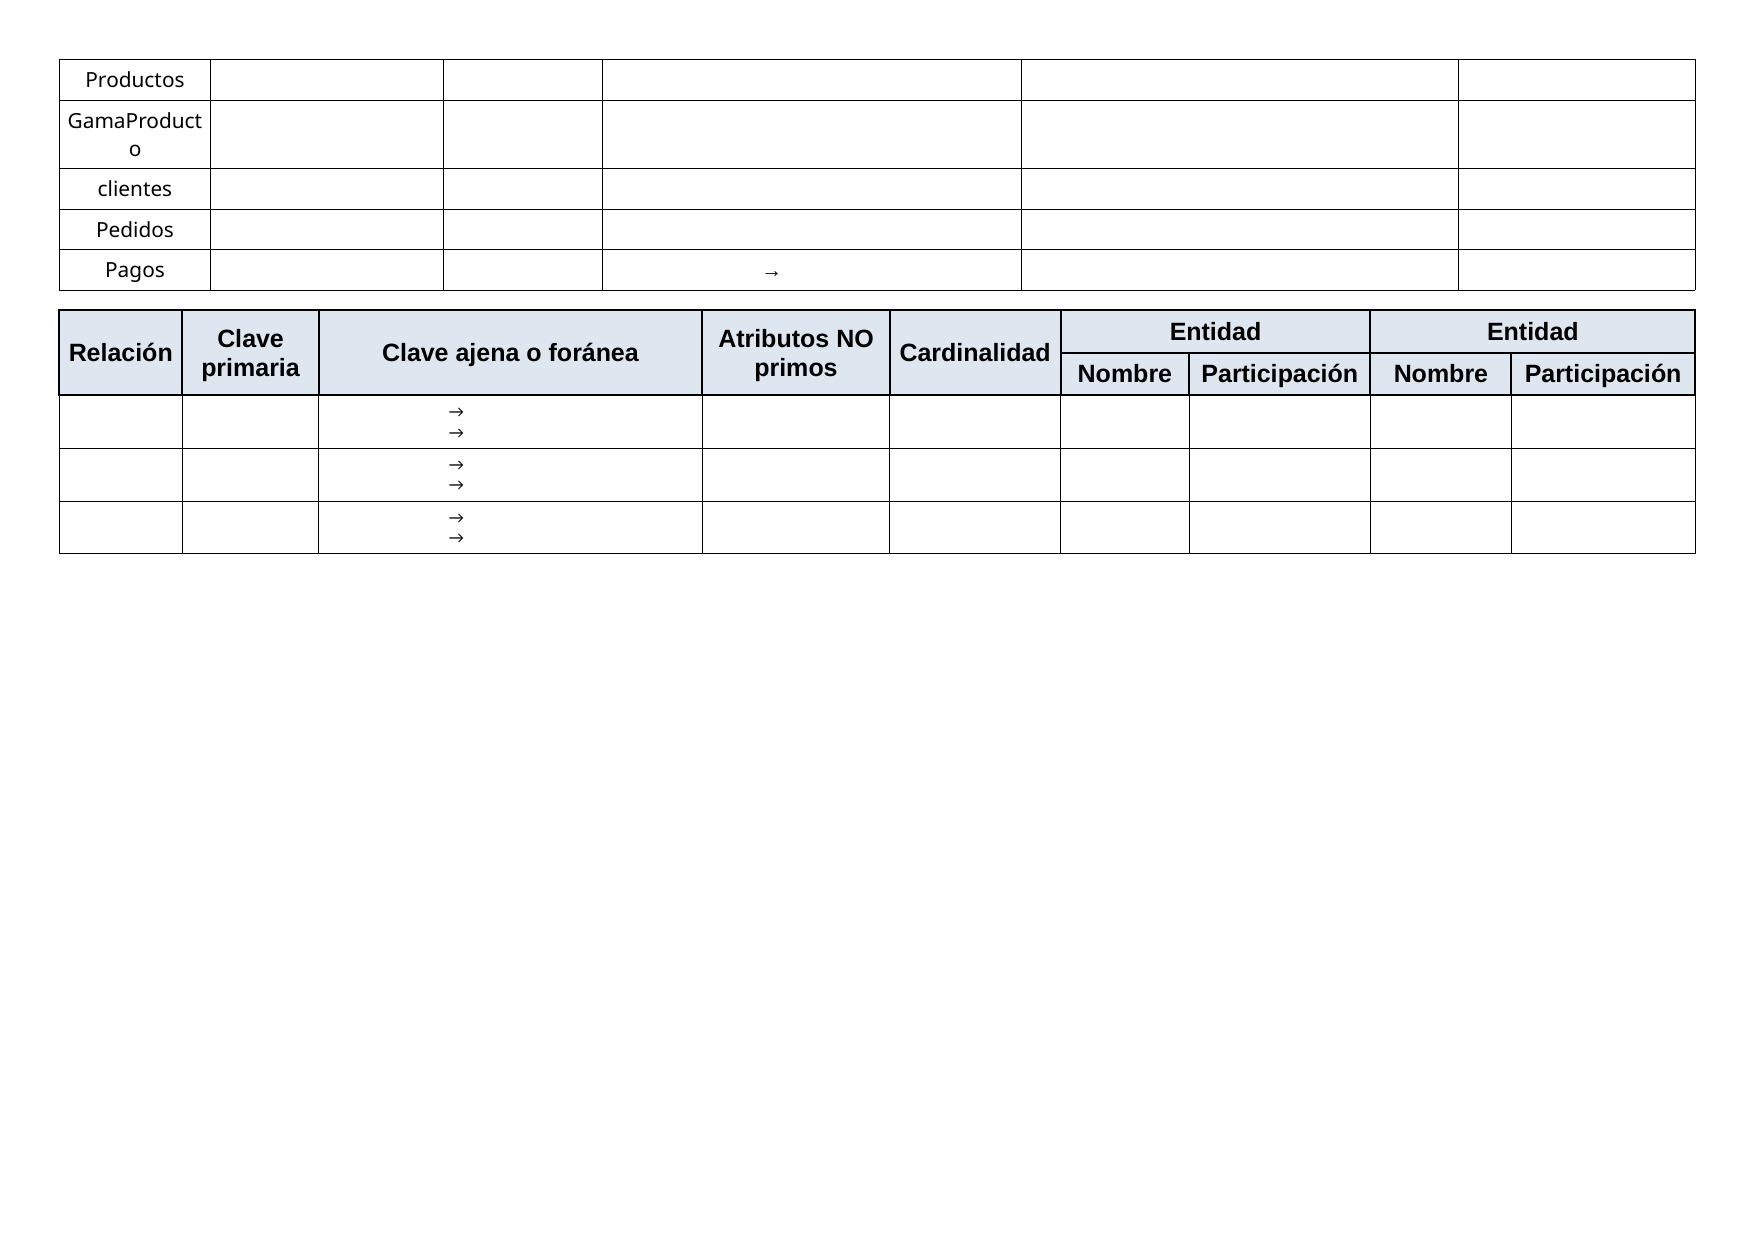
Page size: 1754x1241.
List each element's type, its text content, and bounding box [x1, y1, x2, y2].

table_cell →→ [443, 449, 466, 501]
table_cell [1190, 396, 1370, 448]
table_cell [603, 101, 755, 168]
table_header Clave ajena o foránea [320, 311, 701, 394]
table_cell [1459, 60, 1695, 99]
table_cell Pagos [60, 250, 210, 289]
table_cell [703, 449, 889, 501]
table_cell [60, 449, 182, 501]
table_cell [444, 210, 602, 249]
table_cell [1512, 396, 1695, 448]
table_cell [779, 210, 1021, 249]
table_cell [603, 210, 755, 249]
table_cell [755, 101, 779, 168]
table_cell [444, 169, 602, 209]
table_cell Nombre [1371, 354, 1510, 394]
table_cell [211, 101, 443, 168]
table_header Cardinalidad [891, 311, 1060, 394]
table_cell [466, 502, 702, 553]
table_header Atributos NO primos [703, 311, 889, 394]
table_cell [603, 60, 755, 99]
table_cell [60, 396, 182, 448]
table_cell [779, 101, 1021, 168]
table_cell [211, 60, 443, 99]
table_cell [444, 101, 602, 168]
table_header Entidad [1062, 311, 1369, 352]
table_cell [755, 210, 779, 249]
table_cell [1371, 396, 1511, 448]
table_cell [1459, 101, 1695, 168]
table_cell GamaProducto [60, 101, 210, 168]
table_cell [1061, 502, 1189, 553]
table_cell Pedidos [60, 210, 210, 249]
table_cell [1022, 101, 1458, 168]
table_cell Productos [60, 60, 210, 99]
table_cell [466, 396, 702, 448]
table_cell [779, 250, 1021, 289]
table_cell [444, 250, 602, 289]
table_cell [1459, 169, 1695, 209]
table_header Relación [60, 311, 181, 394]
table_cell [779, 60, 1021, 99]
table_cell [60, 502, 182, 553]
table_cell [755, 60, 779, 99]
table_cell [1371, 502, 1511, 553]
table_cell [1061, 449, 1189, 501]
table_cell [1190, 502, 1370, 553]
table_cell Participación [1190, 354, 1369, 394]
table_cell [1190, 449, 1370, 501]
table_header Entidad [1371, 311, 1694, 352]
table_cell [1512, 502, 1695, 553]
table_cell [890, 396, 1060, 448]
table_cell → [755, 250, 779, 289]
table_cell [1022, 250, 1458, 289]
table_cell [183, 502, 318, 553]
table_cell [603, 250, 755, 289]
table_cell Nombre [1062, 354, 1188, 394]
table_cell [319, 449, 443, 501]
table_cell [1061, 396, 1189, 448]
table_cell [1459, 210, 1695, 249]
table_cell [319, 396, 443, 448]
table_cell →→ [443, 396, 466, 448]
table_cell [1371, 449, 1511, 501]
table_cell [211, 210, 443, 249]
table_cell [779, 169, 1021, 209]
table_cell [890, 449, 1060, 501]
table_cell [703, 396, 889, 448]
table_cell [183, 449, 318, 501]
table_cell [1022, 60, 1458, 99]
table_cell [703, 502, 889, 553]
table_cell [211, 250, 443, 289]
table_cell clientes [60, 169, 210, 209]
table_cell [1022, 169, 1458, 209]
table_cell [444, 60, 602, 99]
table_cell →→ [443, 502, 466, 553]
table_cell [183, 396, 318, 448]
table_cell [890, 502, 1060, 553]
table_cell [319, 502, 443, 553]
table_cell [466, 449, 702, 501]
table_cell [1022, 210, 1458, 249]
table_cell [603, 169, 755, 209]
table_cell [211, 169, 443, 209]
table_cell [1512, 449, 1695, 501]
table_cell [755, 169, 779, 209]
table_cell Participación [1512, 354, 1694, 394]
table_header Clave primaria [183, 311, 318, 394]
table_cell [1459, 250, 1695, 289]
